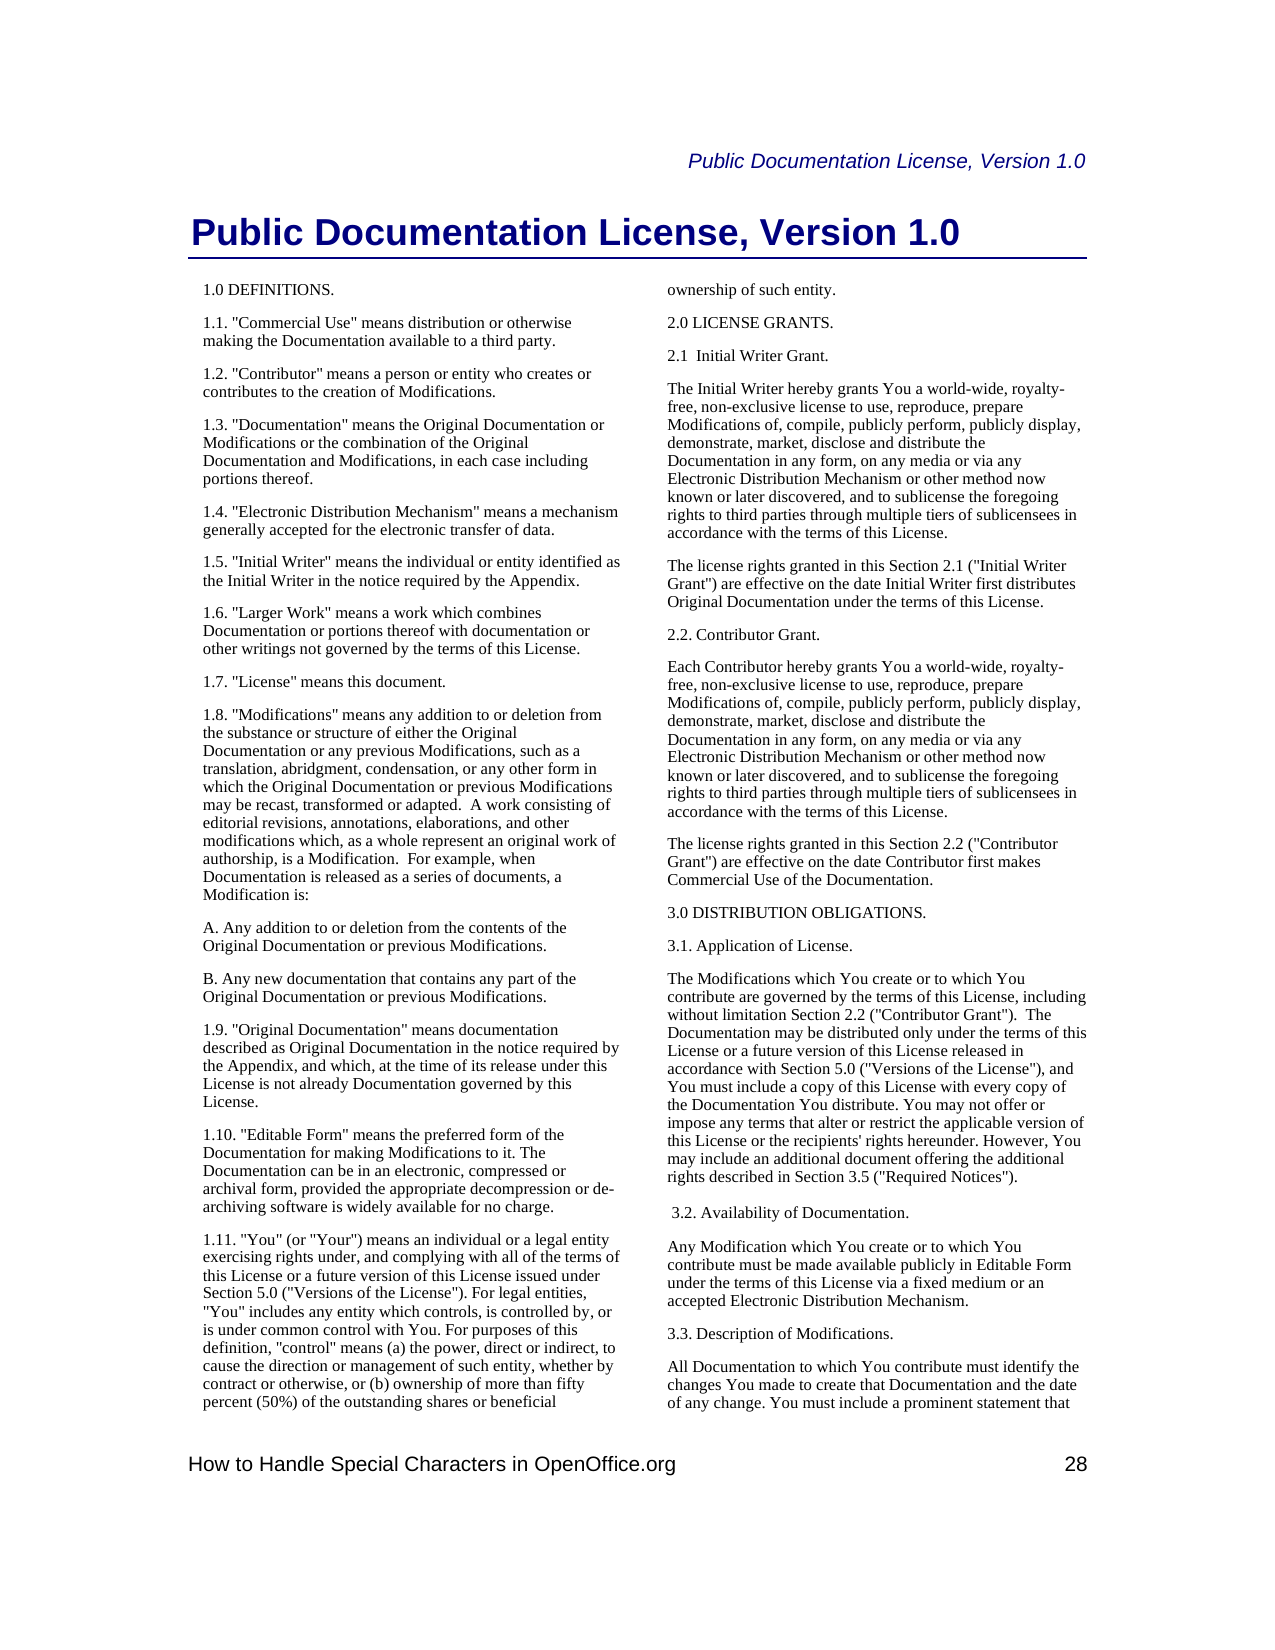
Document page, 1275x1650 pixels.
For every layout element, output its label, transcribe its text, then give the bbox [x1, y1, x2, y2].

text 1.3. "Documentation" means the Original Documentation or Modifications or the combination of the Original Documentation and Modifications, in each case including portions thereof. [203, 416, 623, 488]
text The Initial Writer hereby grants You a world-wide, royalty-free, non-exclusive license to use, reproduce, prepare Modifications of, compile, publicly perform, publicly display, demonstrate, market, disclose and distribute the Documentation in any form, on any media or via any Electronic Distribution Mechanism or other method now known or later discovered, and to sublicense the foregoing rights to third parties through multiple tiers of sublicensees in accordance with the terms of this License. [667, 380, 1087, 542]
text Each Contributor hereby grants You a world-wide, royalty-free, non-exclusive license to use, reproduce, prepare Modifications of, compile, publicly perform, publicly display, demonstrate, market, disclose and distribute the Documentation in any form, on any media or via any Electronic Distribution Mechanism or other method now known or later discovered, and to sublicense the foregoing rights to third parties through multiple tiers of sublicensees in accordance with the terms of this License. [667, 658, 1087, 821]
text 1.11. "You" (or "Your") means an individual or a legal entity exercising rights under, and complying with all of the terms of this License or a future version of this License issued under Section 5.0 ("Versions of the License"). For legal entities, "You" includes any entity which controls, is controlled by, or is under common control with You. For purposes of this definition, "control" means (a) the power, direct or indirect, to cause the direction or management of such entity, whether by contract or otherwise, or (b) ownership of more than fifty percent (50%) of the outstanding shares or beneficial [203, 1230, 623, 1411]
text 1.6. "Larger Work" means a work which combines Documentation or portions thereof with documentation or other writings not governed by the terms of this License. [203, 604, 623, 658]
text 1.1. "Commercial Use" means distribution or otherwise making the Documentation available to a third party. [203, 314, 623, 350]
text 1.4. "Electronic Distribution Mechanism" means a mechanism generally accepted for the electronic transfer of data. [203, 503, 623, 539]
text 2.1 Initial Writer Grant. [667, 347, 1087, 365]
text 1.5. "Initial Writer" means the individual or entity identified as the Initial Writer in the notice required by the Appendix. [203, 553, 623, 589]
text A. Any addition to or deletion from the contents of the Original Documentation or previous Modifications. [203, 919, 623, 955]
text B. Any new documentation that contains any part of the Original Documentation or previous Modifications. [203, 970, 623, 1006]
text The license rights granted in this Section 2.2 ("Contributor Grant") are effective on the date Contributor first makes Commercial Use of the Documentation. [667, 835, 1087, 889]
text 3.3. Description of Modifications. [667, 1325, 1087, 1343]
text 1.10. "Editable Form" means the preferred form of the Documentation for making Modifications to it. The Documentation can be in an electronic, compressed or archival form, provided the appropriate decompression or de-archiving software is widely available for no charge. [203, 1126, 623, 1216]
text 3.2. Availability of Documentation. [667, 1201, 1087, 1223]
text 1.8. "Modifications" means any addition to or deletion from the substance or structure of either the Original Documentation or any previous Modifications, such as a translation, abridgment, condensation, or any other form in which the Original Documentation or previous Modifications may be recast, transformed or adapted. A work consisting of editorial revisions, annotations, elaborations, and other modifications which, as a whole represent an original work of authorship, is a Modification. For example, when Documentation is released as a series of documents, a Modification is: [203, 706, 623, 904]
text Any Modification which You create or to which You contribute must be made available publicly in Editable Form under the terms of this License via a fixed medium or an accepted Electronic Distribution Mechanism. [667, 1238, 1087, 1310]
text 1.0 DEFINITIONS. [203, 281, 623, 299]
text 1.7. "License" means this document. [203, 673, 623, 691]
text 1.9. "Original Documentation" means documentation described as Original Documentation in the notice required by the Appendix, and which, at the time of its release under this License is not already Documentation governed by this License. [203, 1021, 623, 1111]
text 3.0 DISTRIBUTION OBLIGATIONS. [667, 904, 1087, 922]
text The license rights granted in this Section 2.1 ("Initial Writer Grant") are effective on the date Initial Writer first distributes Original Documentation under the terms of this License. [667, 557, 1087, 611]
text The Modifications which You create or to which You contribute are governed by the terms of this License, including without limitation Section 2.2 ("Contributor Grant"). The Documentation may be distributed only under the terms of this License or a future version of this License released in accordance with Section 5.0 ("Versions of the License"), and You must include a copy of this License with every copy of the Documentation You distribute. You may not offer or impose any terms that alter or restrict the applicable version of this License or the recipients' rights hereunder. However, You may include an additional document offering the additional rights described in Section 3.5 ("Required Notices"). [667, 970, 1087, 1186]
text All Documentation to which You contribute must identify the changes You made to create that Documentation and the date of any change. You must include a prominent statement that [667, 1358, 1087, 1412]
text 2.2. Contributor Grant. [667, 626, 1087, 643]
text 3.1. Application of License. [667, 937, 1087, 955]
text 2.0 LICENSE GRANTS. [667, 314, 1087, 332]
text 1.2. "Contributor" means a person or entity who creates or contributes to the creation of Modifications. [203, 365, 623, 401]
subtitle Public Documentation License, Version 1.0 [188, 209, 1087, 257]
text ownership of such entity. [667, 281, 1087, 299]
